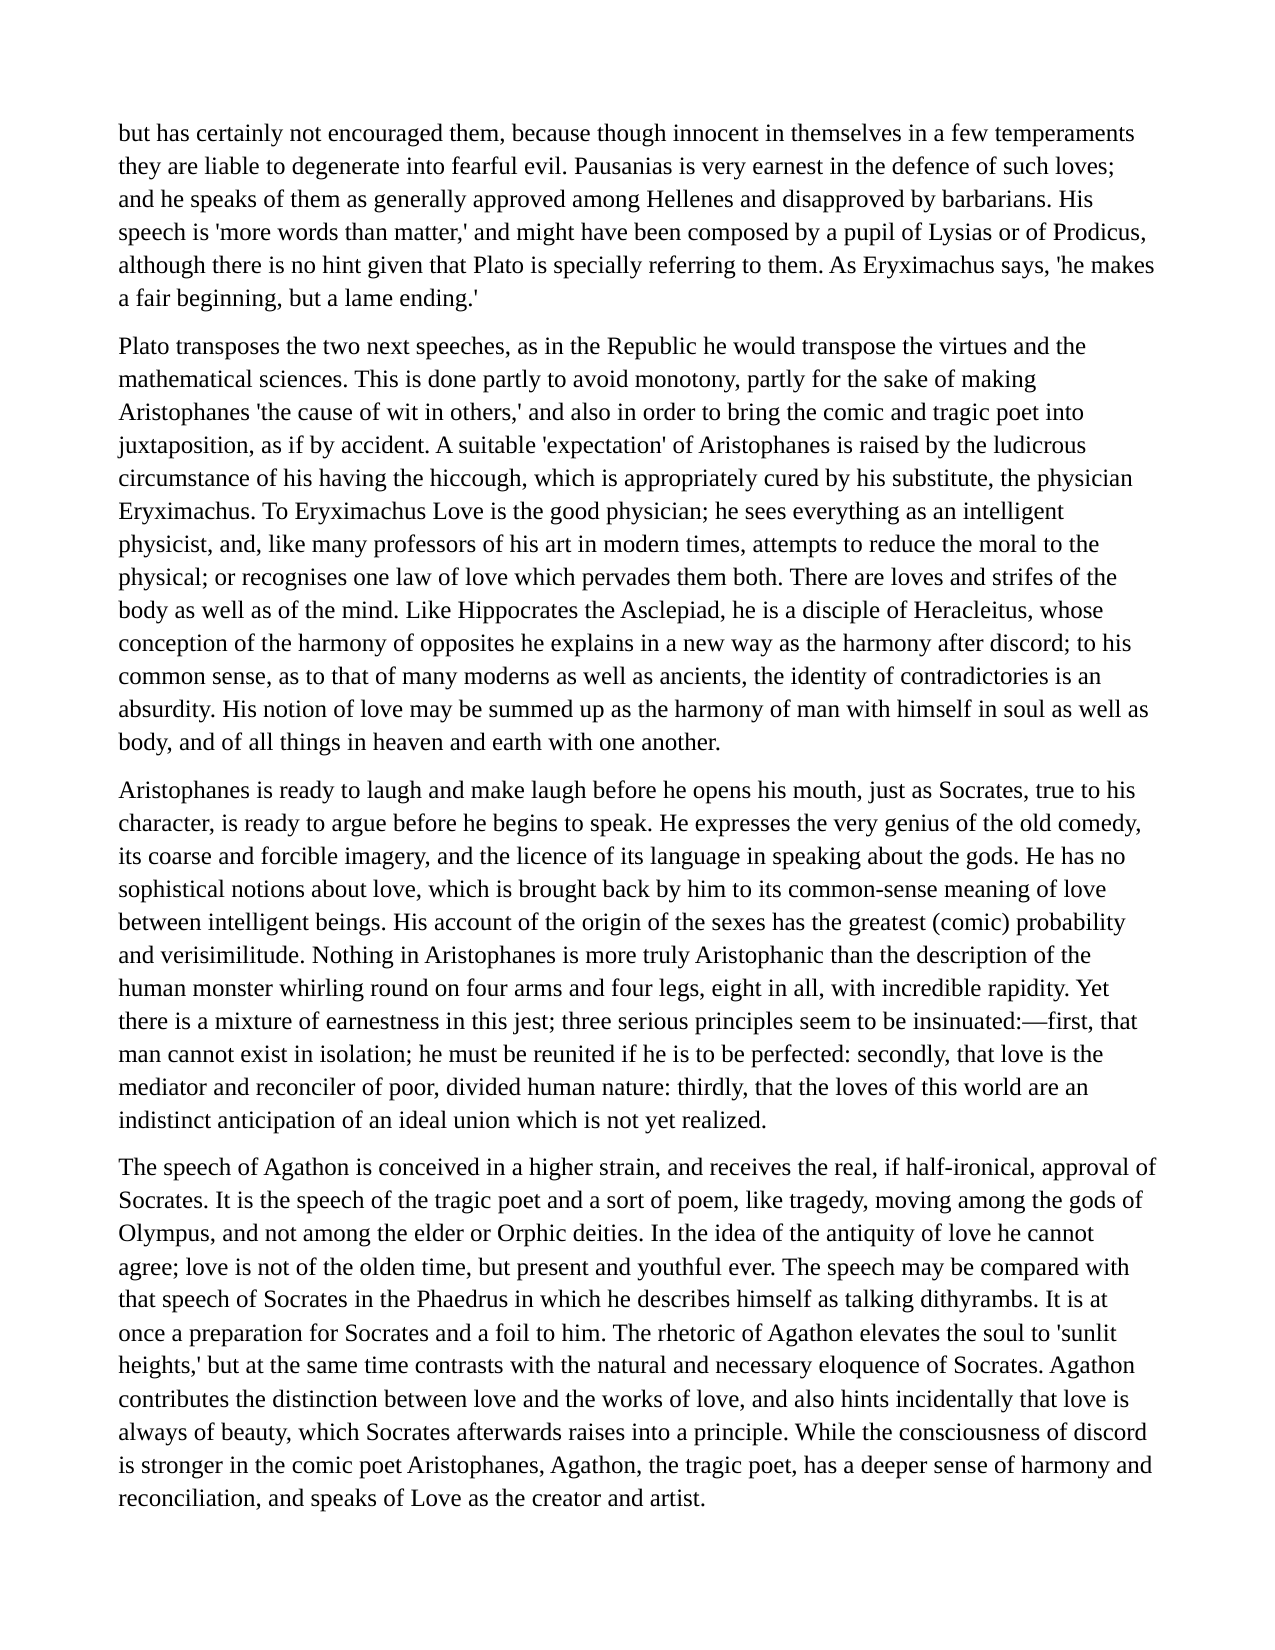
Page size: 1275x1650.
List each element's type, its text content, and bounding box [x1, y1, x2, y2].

text but has certainly not encouraged them, because though innocent in themselves in a few temperaments they are liable to degenerate into fearful evil. Pausanias is very earnest in the defence of such loves; and he speaks of them as generally approved among Hellenes and disapproved by barbarians. His speech is 'more words than matter,' and might have been composed by a pupil of Lysias or of Prodicus, although there is no hint given that Plato is specially referring to them. As Eryximachus says, 'he makes a fair beginning, but a lame ending.' [118, 118, 1157, 312]
text The speech of Agathon is conceived in a higher strain, and receives the real, if half-ironical, approval of Socrates. It is the speech of the tragic poet and a sort of poem, like tragedy, moving among the gods of Olympus, and not among the elder or Orphic deities. In the idea of the antiquity of love he cannot agree; love is not of the olden time, but present and youthful ever. The speech may be compared with that speech of Socrates in the Phaedrus in which he describes himself as talking dithyrambs. It is at once a preparation for Socrates and a foil to him. The rhetoric of Agathon elevates the soul to 'sunlit heights,' but at the same time contrasts with the natural and necessary eloquence of Socrates. Agathon contributes the distinction between love and the works of love, and also hints incidentally that love is always of beauty, which Socrates afterwards raises into a principle. While the consciousness of discord is stronger in the comic poet Aristophanes, Agathon, the tragic poet, has a deeper sense of harmony and reconciliation, and speaks of Love as the creator and artist. [118, 1152, 1157, 1511]
text Aristophanes is ready to laugh and make laugh before he opens his mouth, just as Socrates, true to his character, is ready to argue before he begins to speak. He expresses the very genius of the old comedy, its coarse and forcible imagery, and the licence of its language in speaking about the gods. He has no sophistical notions about love, which is brought back by him to its common-sense meaning of love between intelligent beings. His account of the origin of the sexes has the greatest (comic) probability and verisimilitude. Nothing in Aristophanes is more truly Aristophanic than the description of the human monster whirling round on four arms and four legs, eight in all, with incredible rapidity. Yet there is a mixture of earnestness in this jest; three serious principles seem to be insinuated:—first, that man cannot exist in isolation; he must be reunited if he is to be perfected: secondly, that love is the mediator and reconciler of poor, divided human nature: thirdly, that the loves of this world are an indistinct anticipation of an ideal union which is not yet realized. [118, 775, 1157, 1134]
text Plato transposes the two next speeches, as in the Republic he would transpose the virtues and the mathematical sciences. This is done partly to avoid monotony, partly for the sake of making Aristophanes 'the cause of wit in others,' and also in order to bring the comic and tragic poet into juxtaposition, as if by accident. A suitable 'expectation' of Aristophanes is raised by the ludicrous circumstance of his having the hiccough, which is appropriately cured by his substitute, the physician Eryximachus. To Eryximachus Love is the good physician; he sees everything as an intelligent physicist, and, like many professors of his art in modern times, attempts to reduce the moral to the physical; or recognises one law of love which pervades them both. There are loves and strifes of the body as well as of the mind. Like Hippocrates the Asclepiad, he is a disciple of Heracleitus, whose conception of the harmony of opposites he explains in a new way as the harmony after discord; to his common sense, as to that of many moderns as well as ancients, the identity of contradictories is an absurdity. His notion of love may be summed up as the harmony of man with himself in soul as well as body, and of all things in heaven and earth with one another. [118, 331, 1157, 756]
